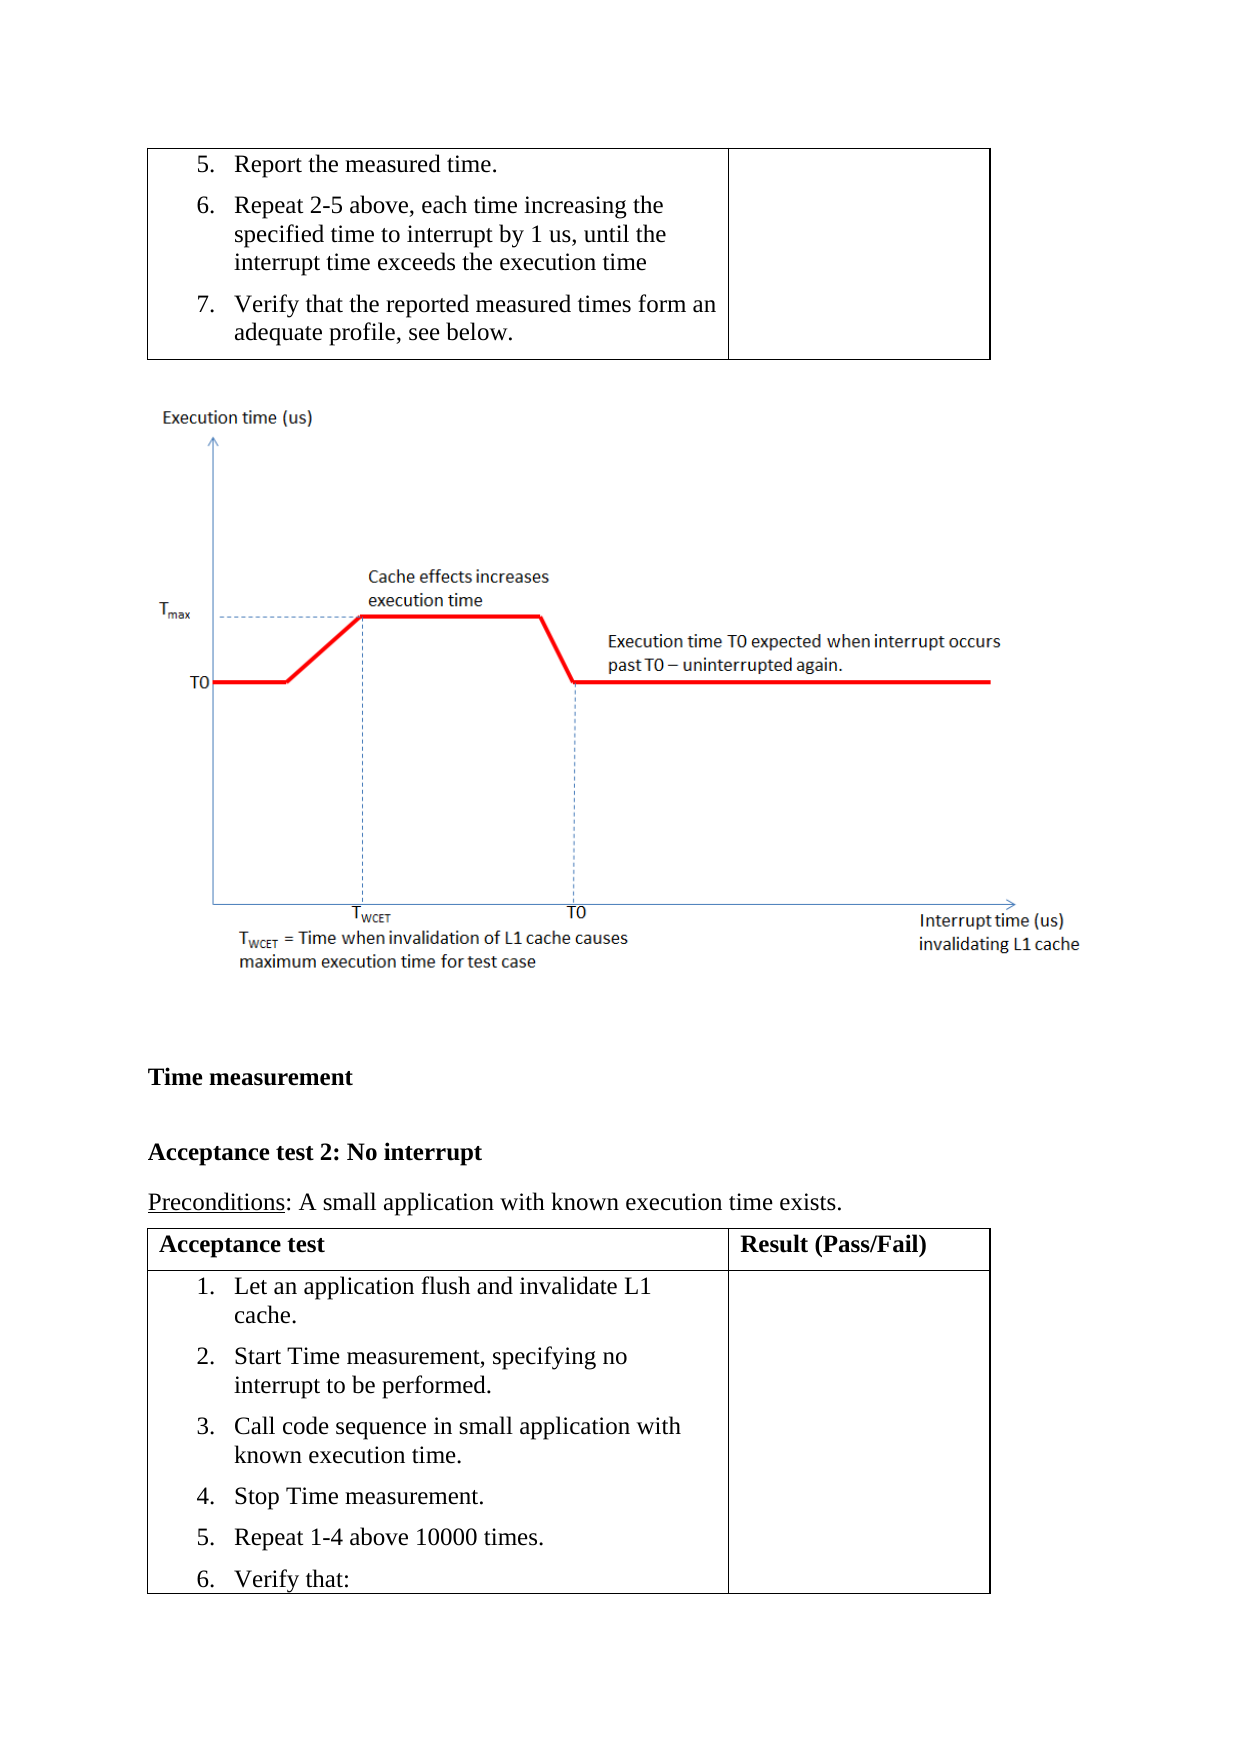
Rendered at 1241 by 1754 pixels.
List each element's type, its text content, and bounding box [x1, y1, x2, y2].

table_header Acceptance test [148, 1229, 728, 1270]
table_cell [729, 149, 989, 359]
table_cell [729, 1271, 989, 1592]
table_cell Let the application flush and invalidate L1 cache. Start Time measurement specifying interrupt to be performed after 1 us. Call the iterating code sequence. Stop Time measurement. Report the measured time. Repeat 2-5 above, each time increasing the specified time to interrupt by 1 us, until the interrupt time exceeds the execution time Verify that the reported measured times form an adequate profile, see below. [148, 149, 728, 359]
table_header Result (Pass/Fail) [729, 1229, 989, 1270]
table_cell Let an application flush and invalidate L1 cache. Start Time measurement, specifying no interrupt to be performed. Call code sequence in small application with known execution time. Stop Time measurement. Repeat 1-4 above 10000 times. Verify that: [148, 1271, 728, 1592]
subtitle Time measurement [148, 1062, 1093, 1091]
text Preconditions: A small application with known execution time exists. [148, 1187, 1093, 1215]
subtitle Acceptance test 2: No interrupt [148, 1137, 1093, 1166]
